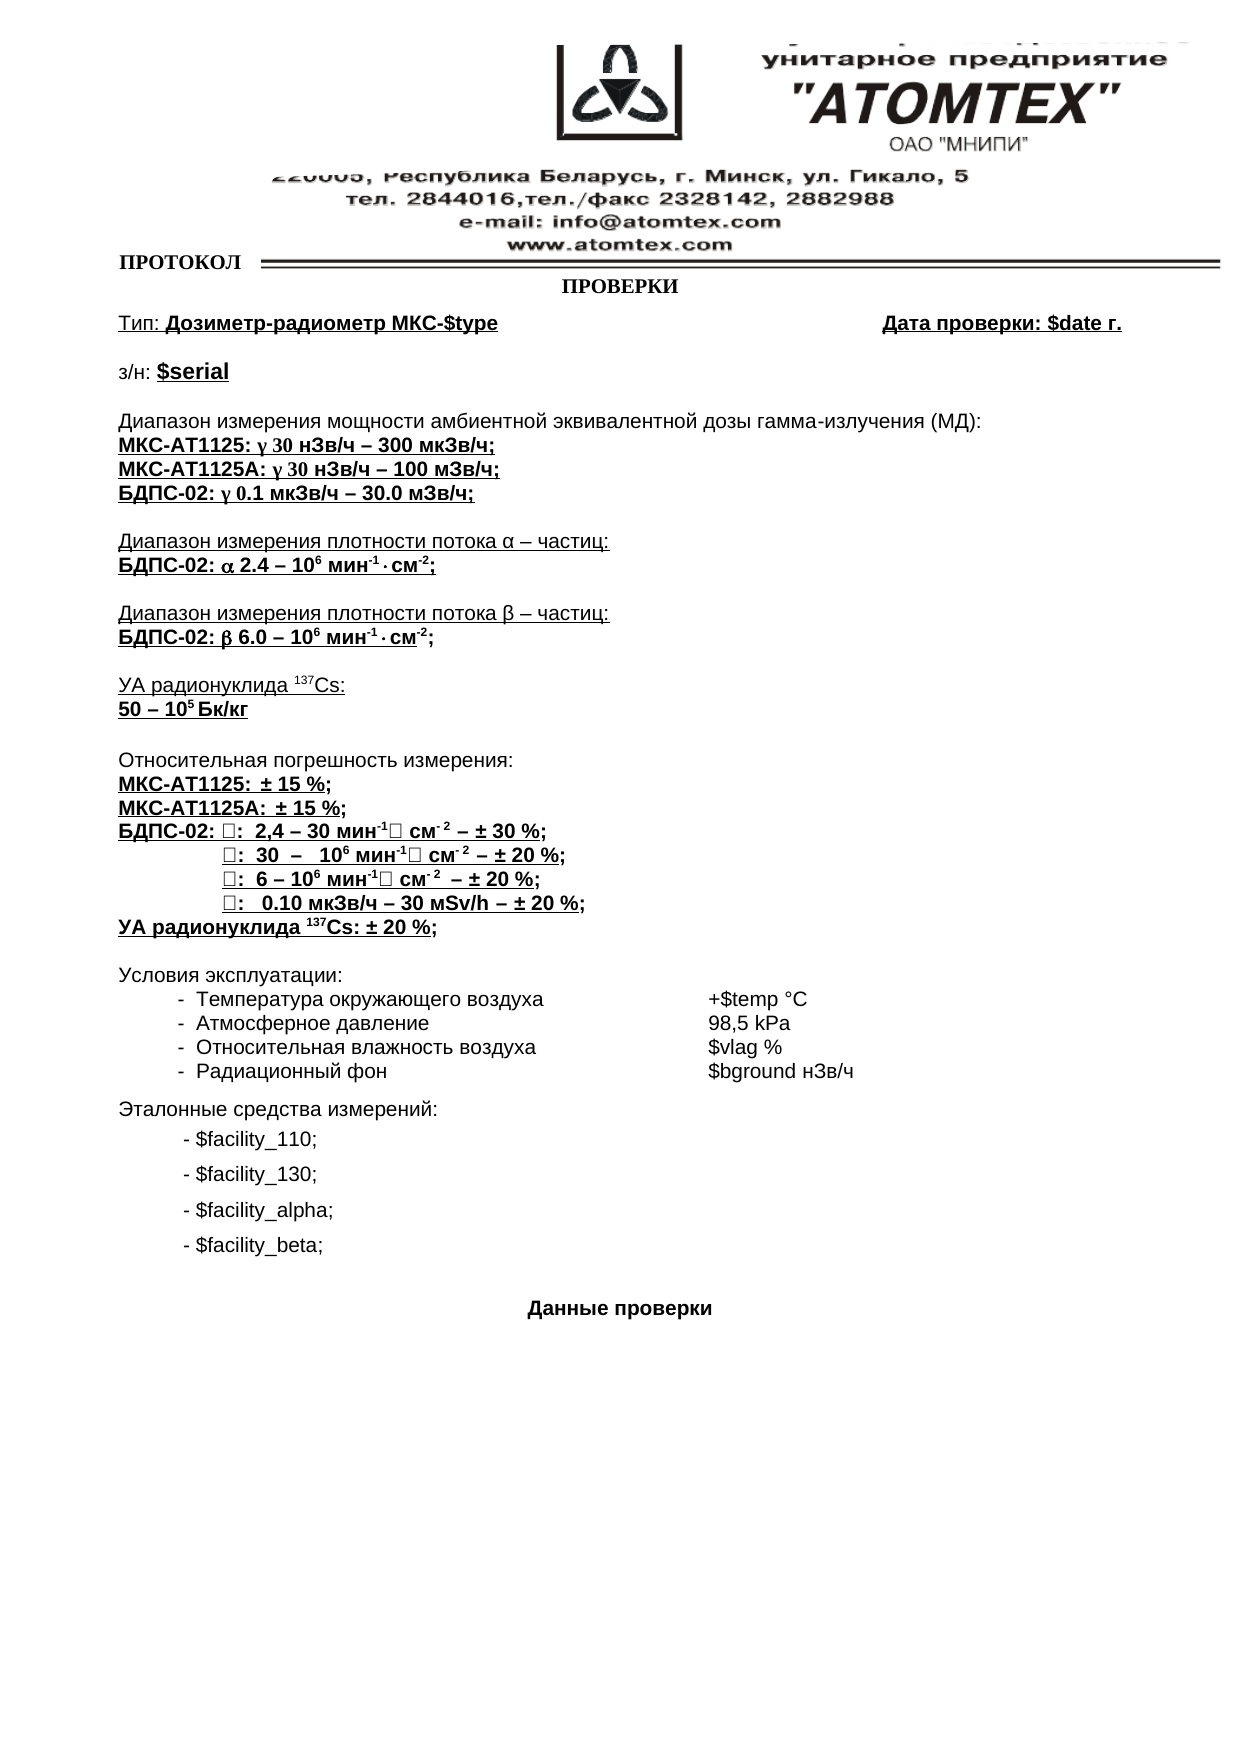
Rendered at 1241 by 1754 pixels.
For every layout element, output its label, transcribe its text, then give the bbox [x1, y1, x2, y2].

table_header - $facility_110; [118, 1121, 1122, 1157]
text Данные проверки [118, 1296, 1122, 1320]
text Относительная погрeшность измерения: [118, 747, 1122, 771]
text ПРОТОКОЛ ПРОВЕРКИ [118, 250, 1122, 298]
table_header УА радионуклида 137Cs: ± 20 %; [118, 915, 1063, 939]
text Условия эксплуатации: [118, 963, 1122, 987]
text Тип: Дозиметр-радиометр МКС-$type Дата проверки: $date г. [118, 310, 1122, 334]
table_header МКС-АТ1125А: γ 30 нЗв/ч – 100 мЗв/ч; [118, 457, 1063, 481]
table_header МКС-АТ1125А: ± 15 %; [118, 795, 1063, 819]
text Эталонные средства измерений: [118, 1097, 1122, 1121]
table_header - $facility_beta; [118, 1228, 1122, 1263]
table_header - $facility_alpha; [118, 1192, 1122, 1227]
text - Температура окружающего воздуха +$temp °C [177, 987, 1122, 1011]
table_header МКС-АТ1125: γ 30 нЗв/ч – 300 мкЗв/ч; [118, 433, 1063, 457]
text - Радиационный фон $bground нЗв/ч [177, 1059, 1122, 1083]
table_header - $facility_130; [118, 1157, 1122, 1192]
table_header БДПС-02: : 2,4 – 30 мин-1 см- 2 – ± 30 %; : 30 – 106 мин-1 см- 2 – ± 20 %; : 6 – 106 мин-1 см- 2 – ± 20 %; : 0.10 мкЗв/ч – 30 мSv/h – ± 20 %; [118, 819, 1063, 915]
table_header УА радионуклида 137Cs: 50 – 105 Бк/кг [118, 649, 1063, 721]
table_header Диапазон измерения мощности амбиентной эквивалентной дозы гамма-излучения (МД): [118, 409, 1063, 433]
text - Атмосферное давление 98,5 kPa [177, 1011, 1122, 1035]
text - Относительная влажность воздуха $vlag % [177, 1035, 1122, 1059]
table_header МКС-АТ1125: ± 15 %; [118, 771, 1063, 795]
table_header БДПС-02: γ 0.1 мкЗв/ч – 30.0 мЗв/ч; Диапазон измерения плотности потока α – частиц: БДПС-02:  2.4 – 106 мин-1см-2; Диапазон измерения плотности потока β – частиц: БДПС-02:  6.0 – 106 мин-1см-2; [118, 481, 1063, 649]
text 03: ± 20 %БД [118, 721, 1122, 747]
text з/н: $serial [118, 358, 1122, 385]
